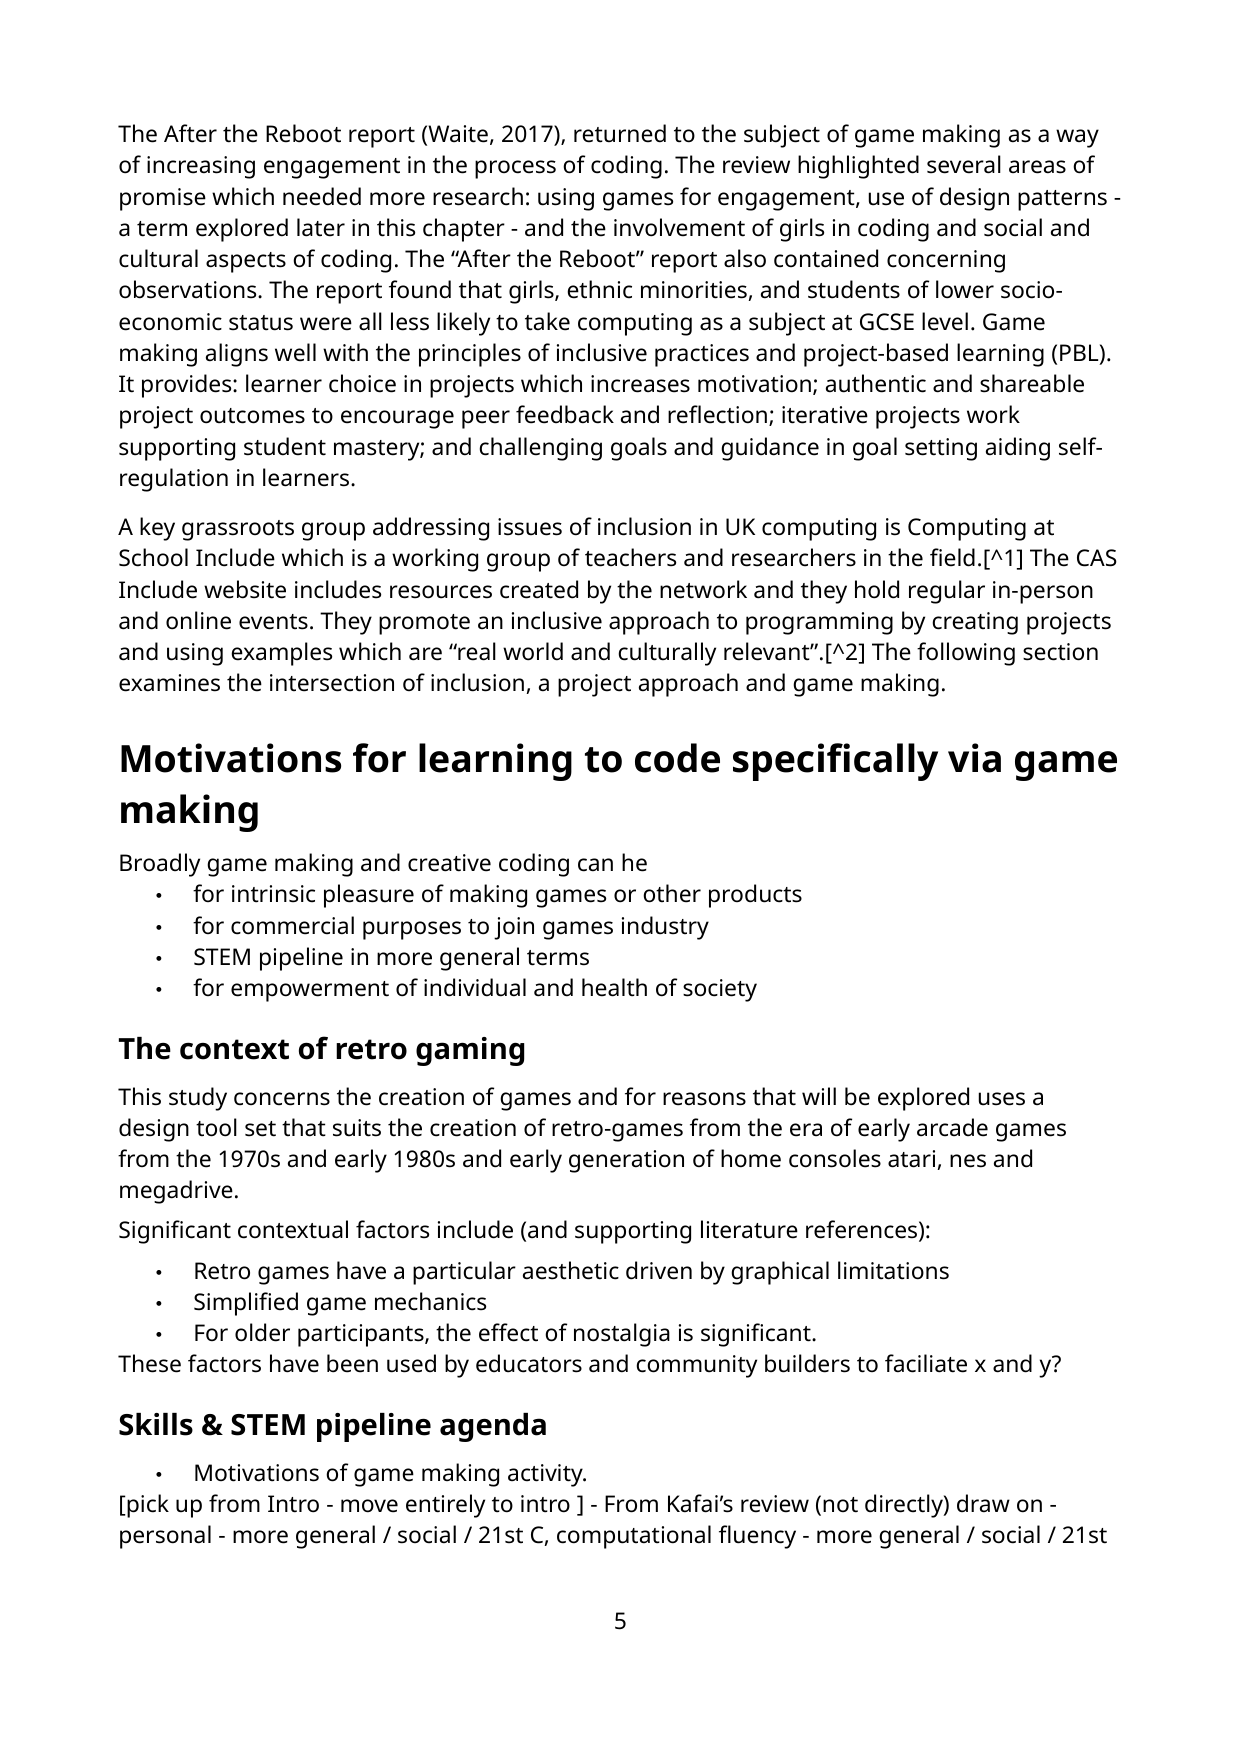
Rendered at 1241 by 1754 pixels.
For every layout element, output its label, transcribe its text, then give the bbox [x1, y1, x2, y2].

list Motivations of game making activity. [156, 1457, 1122, 1488]
list Retro games have a particular aesthetic driven by graphical limitations [156, 1255, 1122, 1286]
list Simplified game mechanics [156, 1286, 1122, 1317]
list STEM pipeline in more general terms [156, 941, 1122, 972]
list For older participants, the effect of nostalgia is significant. [156, 1317, 1122, 1348]
text [pick up from Intro - move entirely to intro ] - From Kafai’s review (not directly) draw on - personal - more general / social / 21st C, computational fluency - more general / social / 21st [118, 1488, 1122, 1551]
text These factors have been used by educators and community builders to faciliate x and y? [118, 1348, 1122, 1380]
text Significant contextual factors include (and supporting literature references): [118, 1214, 1122, 1246]
list for empowerment of individual and health of society [156, 972, 1122, 1003]
text Broadly game making and creative coding can he [118, 847, 1122, 878]
list for intrinsic pleasure of making games or other products [156, 878, 1122, 909]
text A key grassroots group addressing issues of inclusion in UK computing is Computing at School Include which is a working group of teachers and researchers in the field.[^1] The CAS Include website includes resources created by the network and they hold regular in-person and online events. They promote an inclusive approach to programming by creating projects and using examples which are “real world and culturally relevant”.[^2] The following section examines the intersection of inclusion, a project approach and game making. [118, 511, 1122, 698]
text This study concerns the creation of games and for reasons that will be explored uses a design tool set that suits the creation of retro-games from the era of early arcade games from the 1970s and early 1980s and early generation of home consoles atari, nes and megadrive. [118, 1081, 1122, 1206]
subtitle Skills & STEM pipeline agenda [118, 1405, 1122, 1444]
subtitle The context of retro gaming [118, 1028, 1122, 1068]
text The After the Reboot report (Waite, 2017), returned to the subject of game making as a way of increasing engagement in the process of coding. The review highlighted several areas of promise which needed more research: using games for engagement, use of design patterns - a term explored later in this chapter - and the involvement of girls in coding and social and cultural aspects of coding. The “After the Reboot” report also contained concerning observations. The report found that girls, ethnic minorities, and students of lower socio-economic status were all less likely to take computing as a subject at GCSE level. Game making aligns well with the principles of inclusive practices and project-based learning (PBL). It provides: learner choice in projects which increases motivation; authentic and shareable project outcomes to encourage peer feedback and reflection; iterative projects work supporting student mastery; and challenging goals and guidance in goal setting aiding self-regulation in learners. [118, 118, 1122, 493]
subtitle Motivations for learning to code specifically via game making [118, 732, 1122, 834]
list for commercial purposes to join games industry [156, 909, 1122, 941]
